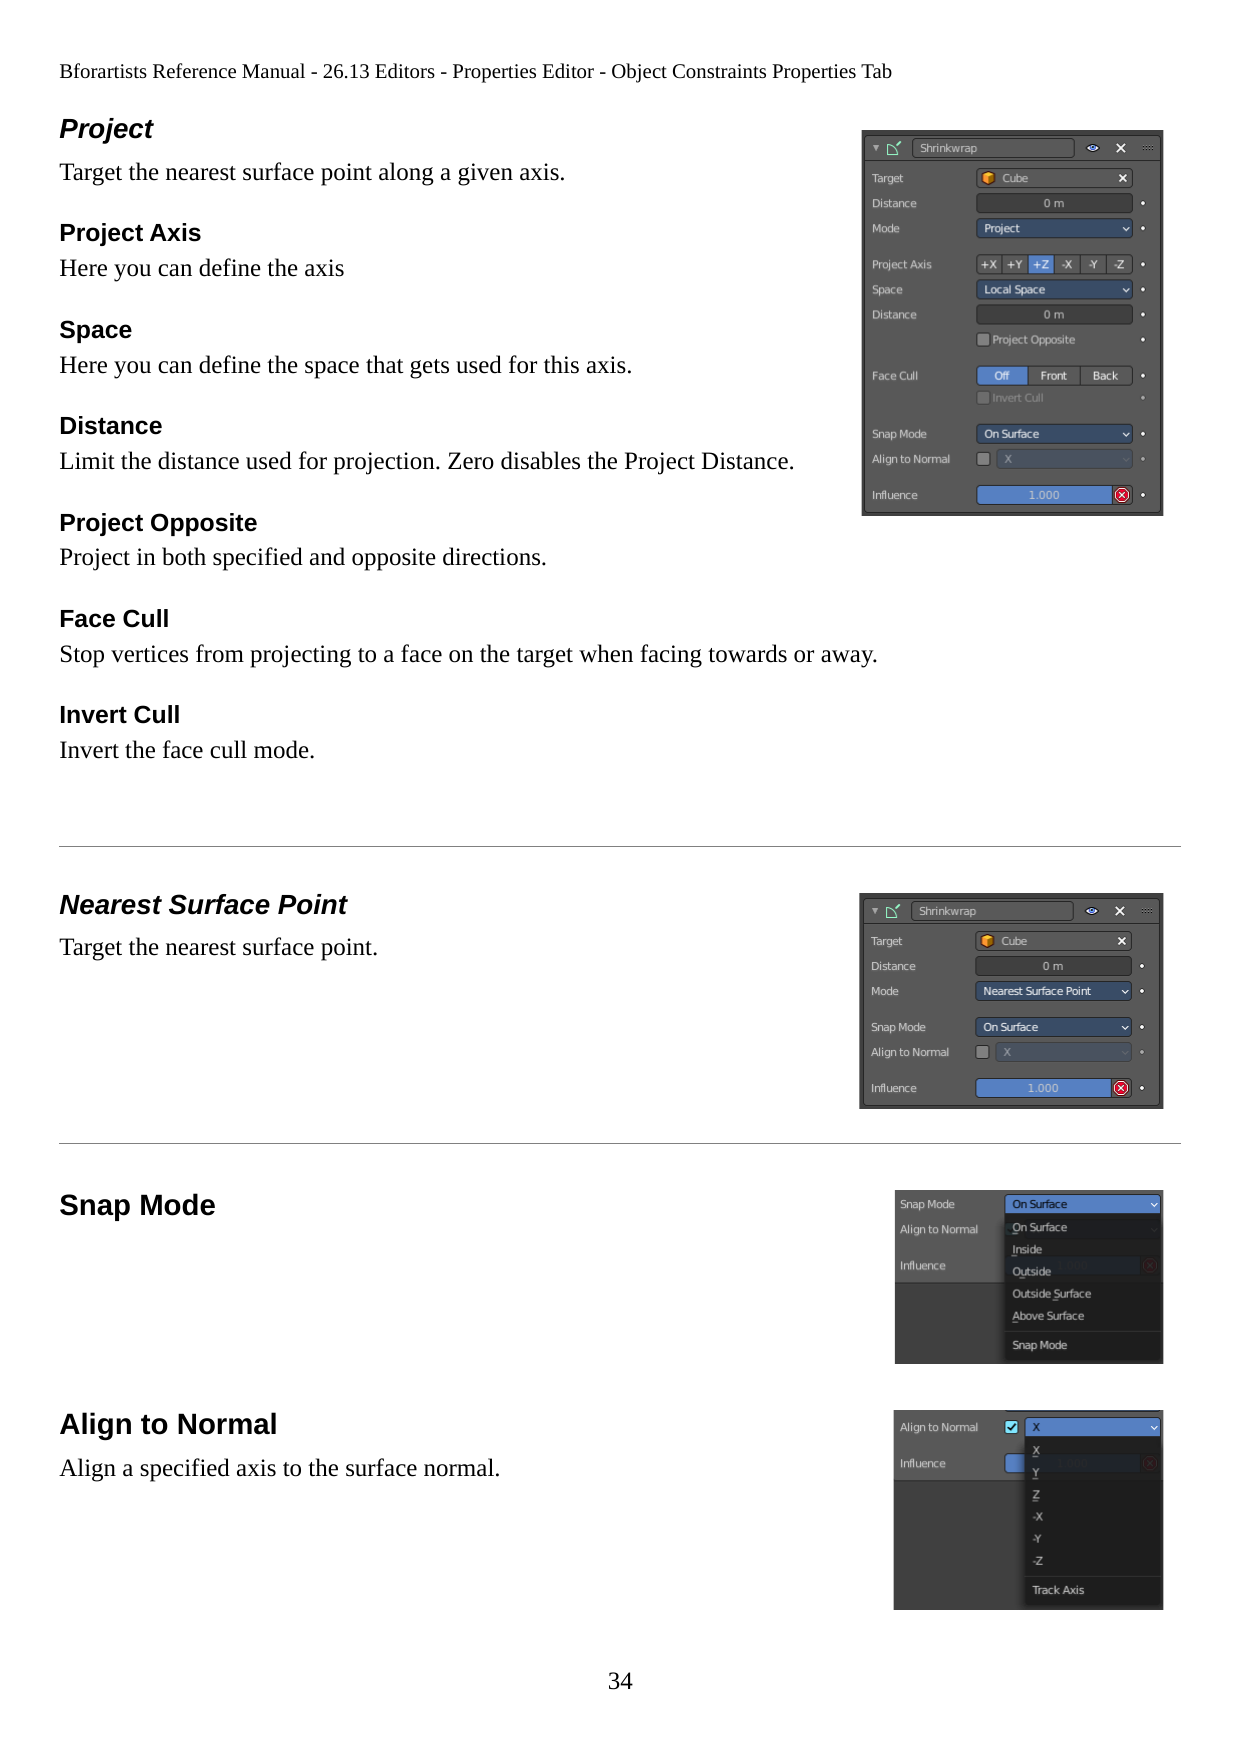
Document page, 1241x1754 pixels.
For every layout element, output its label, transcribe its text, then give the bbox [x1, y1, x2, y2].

subtitle Project Opposite [59, 508, 1181, 536]
text Target the nearest surface point along a given axis. [59, 157, 861, 186]
picture [894, 1190, 1164, 1364]
subtitle Distance [59, 411, 861, 440]
text Here you can define the space that gets used for this axis. [59, 350, 861, 378]
subtitle Snap Mode [59, 1187, 1181, 1221]
subtitle [1164, 315, 1181, 343]
picture [859, 893, 1164, 1109]
subtitle [1164, 218, 1181, 247]
subtitle Space [59, 315, 861, 343]
subtitle Project [59, 113, 1181, 144]
text Limit the distance used for projection. Zero disables the Project Distance. [59, 446, 861, 475]
subtitle Face Cull [59, 604, 1181, 632]
text Stop vertices from projecting to a face on the target when facing towards or away. [59, 639, 1181, 667]
subtitle Align to Normal [59, 1407, 1181, 1441]
text Project in both specified and opposite directions. [59, 542, 1181, 571]
picture [861, 130, 1164, 516]
subtitle Project Axis [59, 218, 861, 247]
text Align a specified axis to the surface normal. [59, 1453, 893, 1482]
text Target the nearest surface point. [59, 932, 859, 961]
picture [893, 1410, 1164, 1610]
text Invert the face cull mode. [59, 735, 1181, 764]
subtitle Nearest Surface Point [59, 888, 1181, 920]
subtitle [1164, 411, 1181, 440]
text Here you can define the axis [59, 253, 861, 282]
subtitle Invert Cull [59, 700, 1181, 729]
